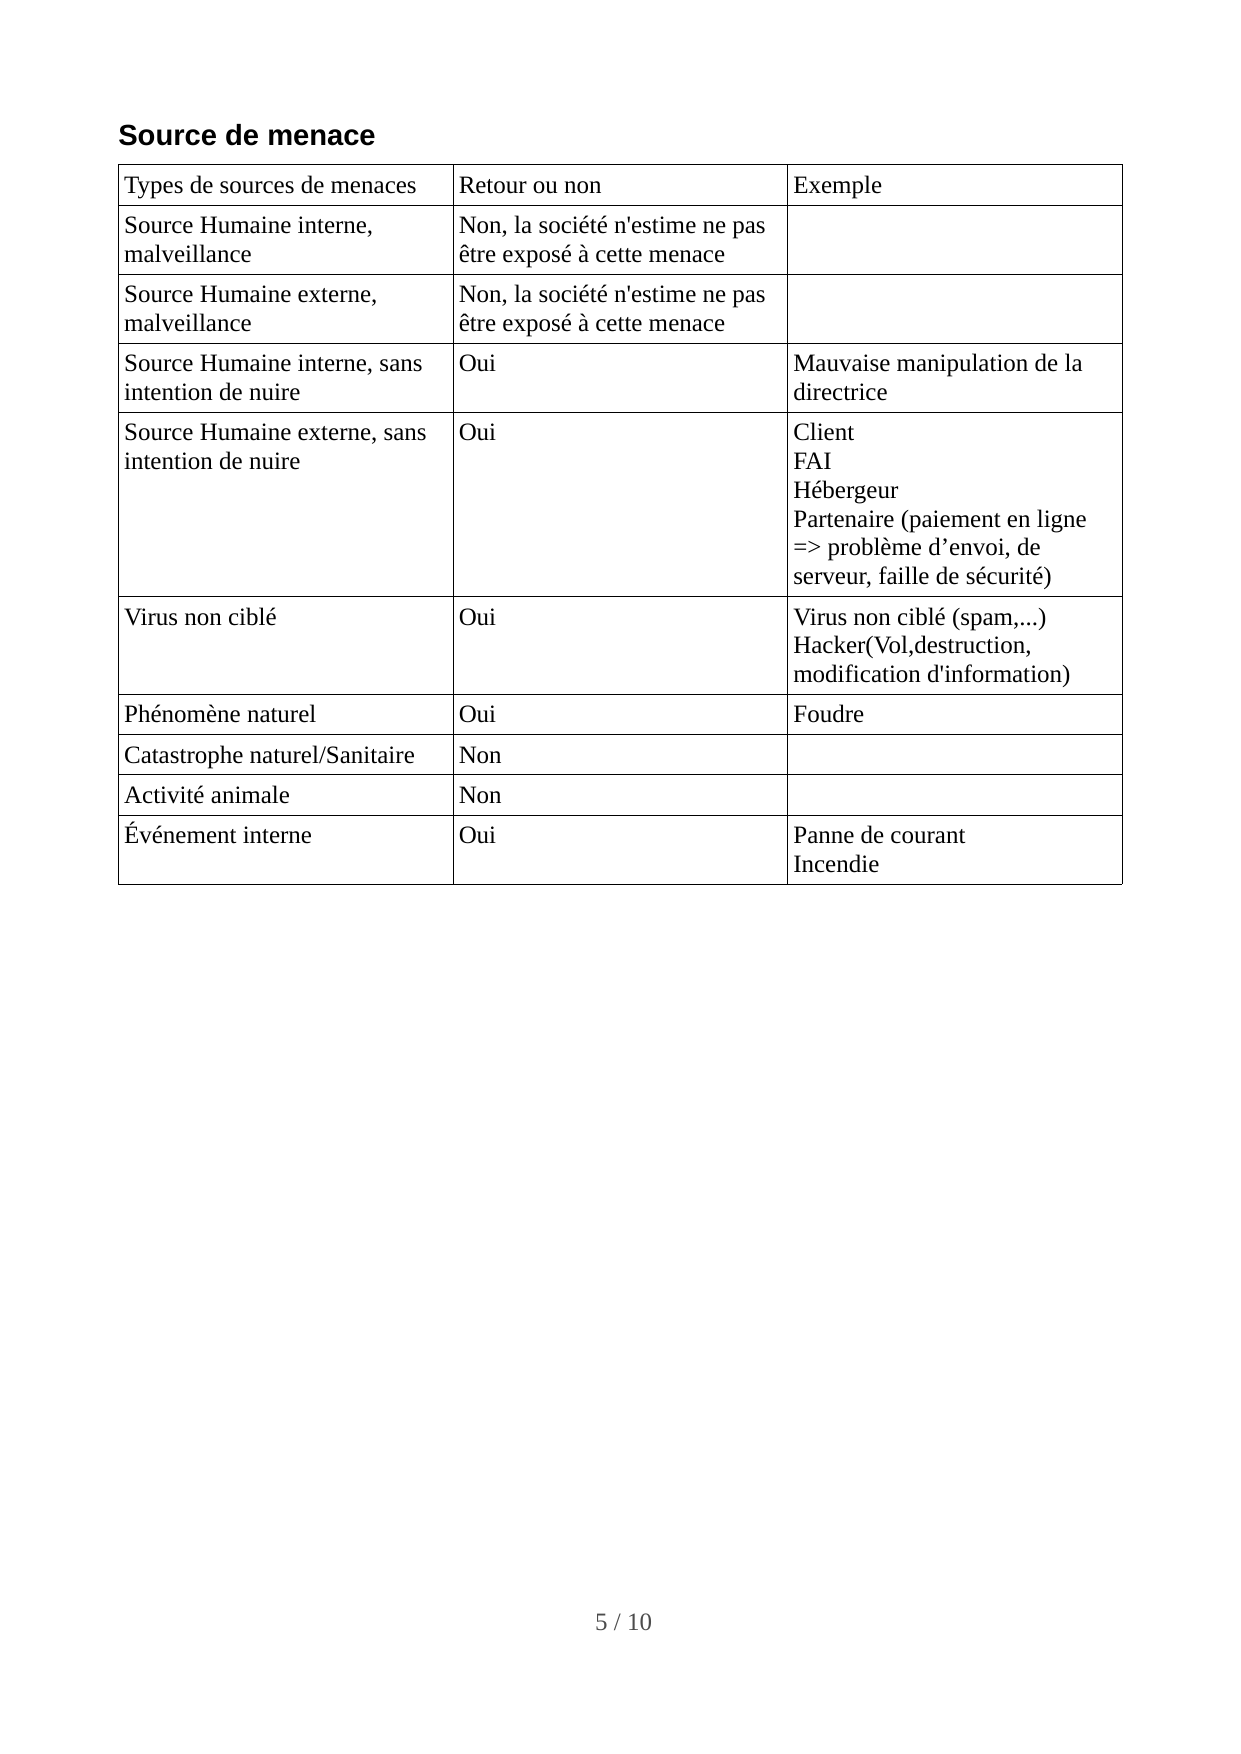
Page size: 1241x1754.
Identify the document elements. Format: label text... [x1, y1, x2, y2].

table_header Retour ou non [454, 165, 787, 204]
table_cell Oui [454, 413, 787, 596]
table_cell Phénomène naturel [119, 695, 453, 734]
table_header Types de sources de menaces [119, 165, 453, 204]
table_cell Non [454, 775, 787, 814]
table_cell Non, la société n'estime ne pas être exposé à cette menace [454, 275, 787, 343]
table_cell [788, 275, 1122, 343]
table_cell [788, 206, 1122, 273]
table_cell Mauvaise manipulation de la directrice [788, 344, 1122, 412]
table_cell Non, la société n'estime ne pas être exposé à cette menace [454, 206, 787, 273]
subtitle Source de menace [118, 118, 1122, 152]
table_cell Oui [454, 695, 787, 734]
table_cell Oui [454, 344, 787, 412]
table_cell Source Humaine interne, sans intention de nuire [119, 344, 453, 412]
table_cell Activité animale [119, 775, 453, 814]
table_cell Client FAI Hébergeur Partenaire (paiement en ligne => problème d’envoi, de serveur, faille de sécurité) [788, 413, 1122, 596]
table_cell Source Humaine interne, malveillance [119, 206, 453, 273]
table_cell Panne de courant Incendie [788, 816, 1122, 883]
table_cell Source Humaine externe, malveillance [119, 275, 453, 343]
table_cell Oui [454, 816, 787, 883]
table_cell Événement interne [119, 816, 453, 883]
table_header Exemple [788, 165, 1122, 204]
table_cell Catastrophe naturel/Sanitaire [119, 735, 453, 774]
table_cell Virus non ciblé (spam,...) Hacker(Vol,destruction, modification d'information) [788, 597, 1122, 693]
table_cell Oui [454, 597, 787, 693]
table_cell Foudre [788, 695, 1122, 734]
table_cell [788, 775, 1122, 814]
table_cell Source Humaine externe, sans intention de nuire [119, 413, 453, 596]
table_cell [788, 735, 1122, 774]
table_cell Virus non ciblé [119, 597, 453, 693]
table_cell Non [454, 735, 787, 774]
